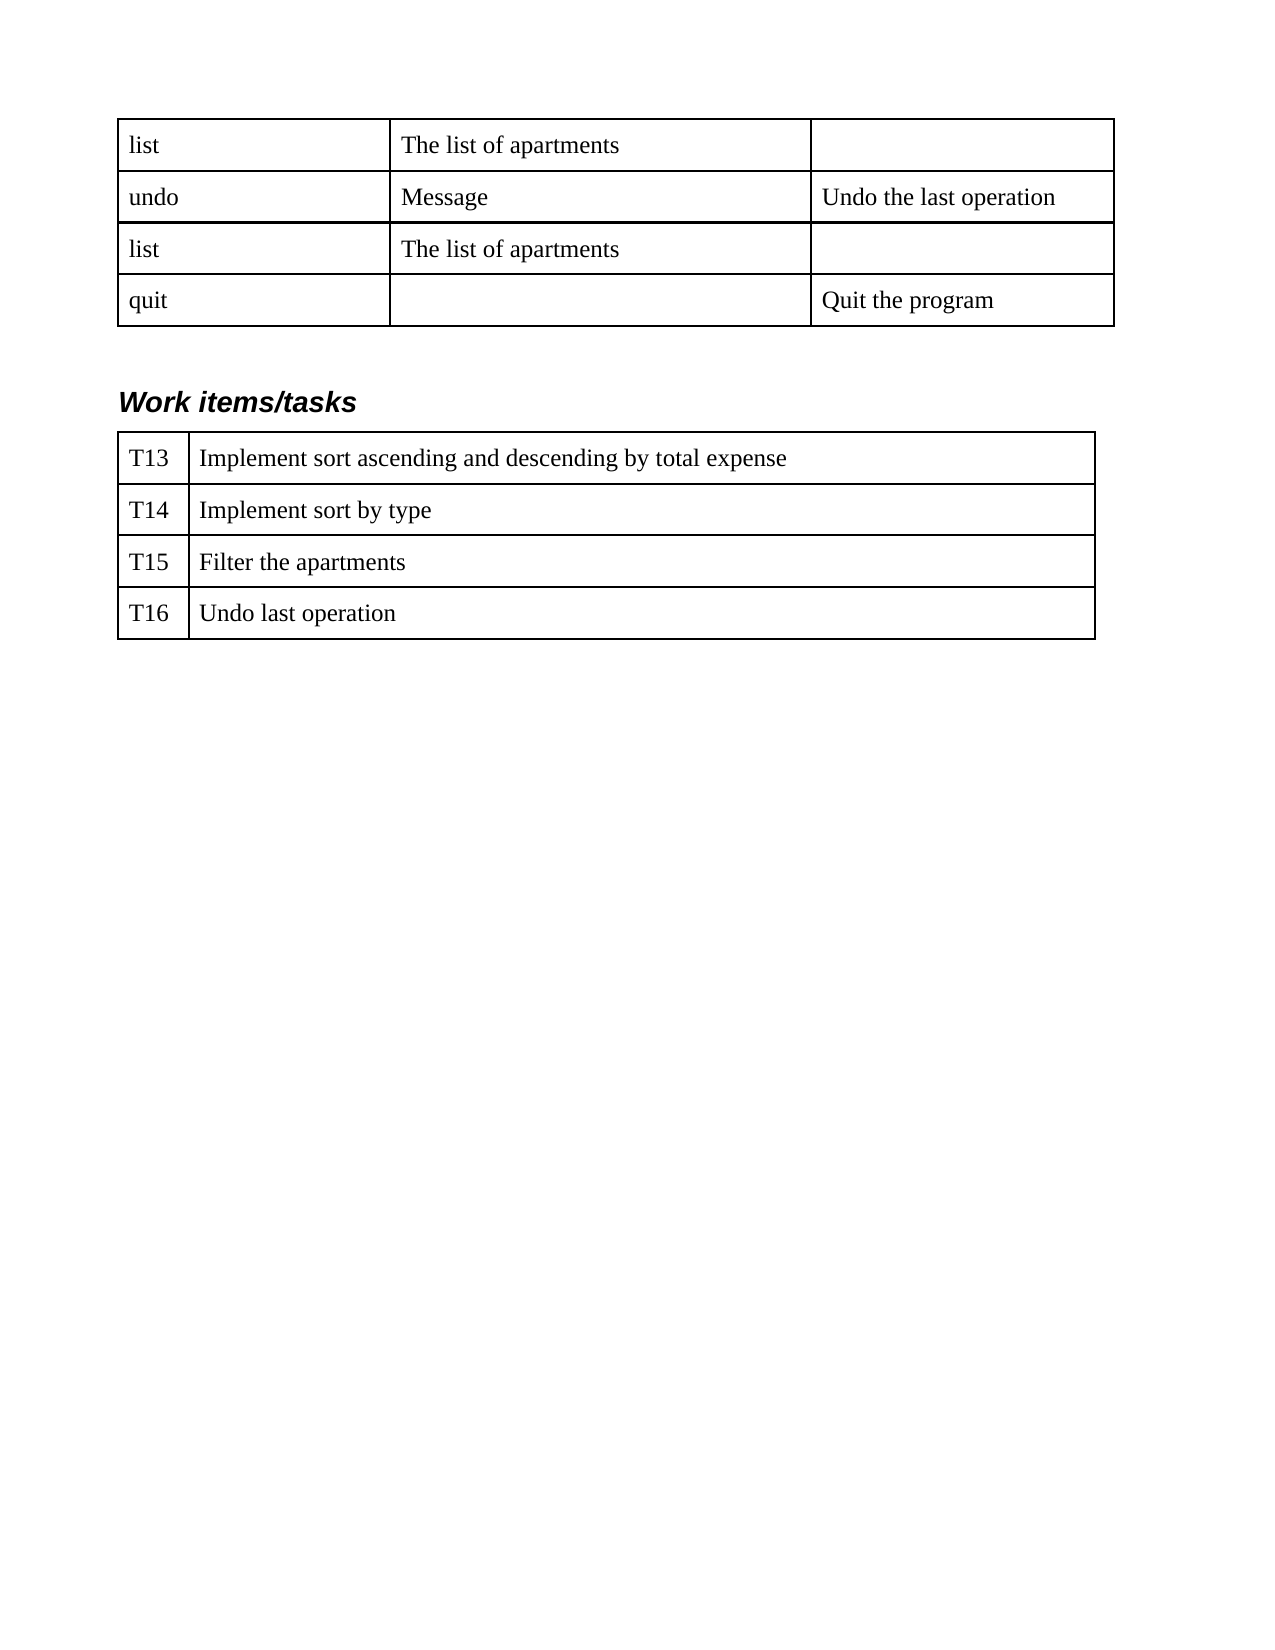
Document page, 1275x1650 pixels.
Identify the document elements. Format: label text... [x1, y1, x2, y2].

table_cell T15 [119, 536, 188, 586]
table_cell The list of apartments [391, 224, 810, 273]
table_cell Undo the last operation [812, 172, 1113, 221]
table_cell Undo last operation [190, 588, 1094, 638]
table_cell The list of apartments [391, 120, 810, 170]
table_cell list [119, 120, 389, 170]
table_cell [812, 224, 1113, 273]
table_cell [812, 120, 1113, 170]
table_cell list [119, 224, 389, 273]
table_cell T16 [119, 588, 188, 638]
table_cell Message [391, 172, 810, 221]
table_cell Filter the apartments [190, 536, 1094, 586]
table_header Implement sort ascending and descending by total expense [190, 433, 1094, 483]
table_cell quit [119, 275, 389, 325]
subtitle Work items/tasks [118, 385, 1157, 418]
table_header T13 [119, 433, 188, 483]
table_cell Quit the program [812, 275, 1113, 325]
table_cell Implement sort by type [190, 485, 1094, 534]
table_cell T14 [119, 485, 188, 534]
table_cell undo [119, 172, 389, 221]
table_cell [391, 275, 810, 325]
